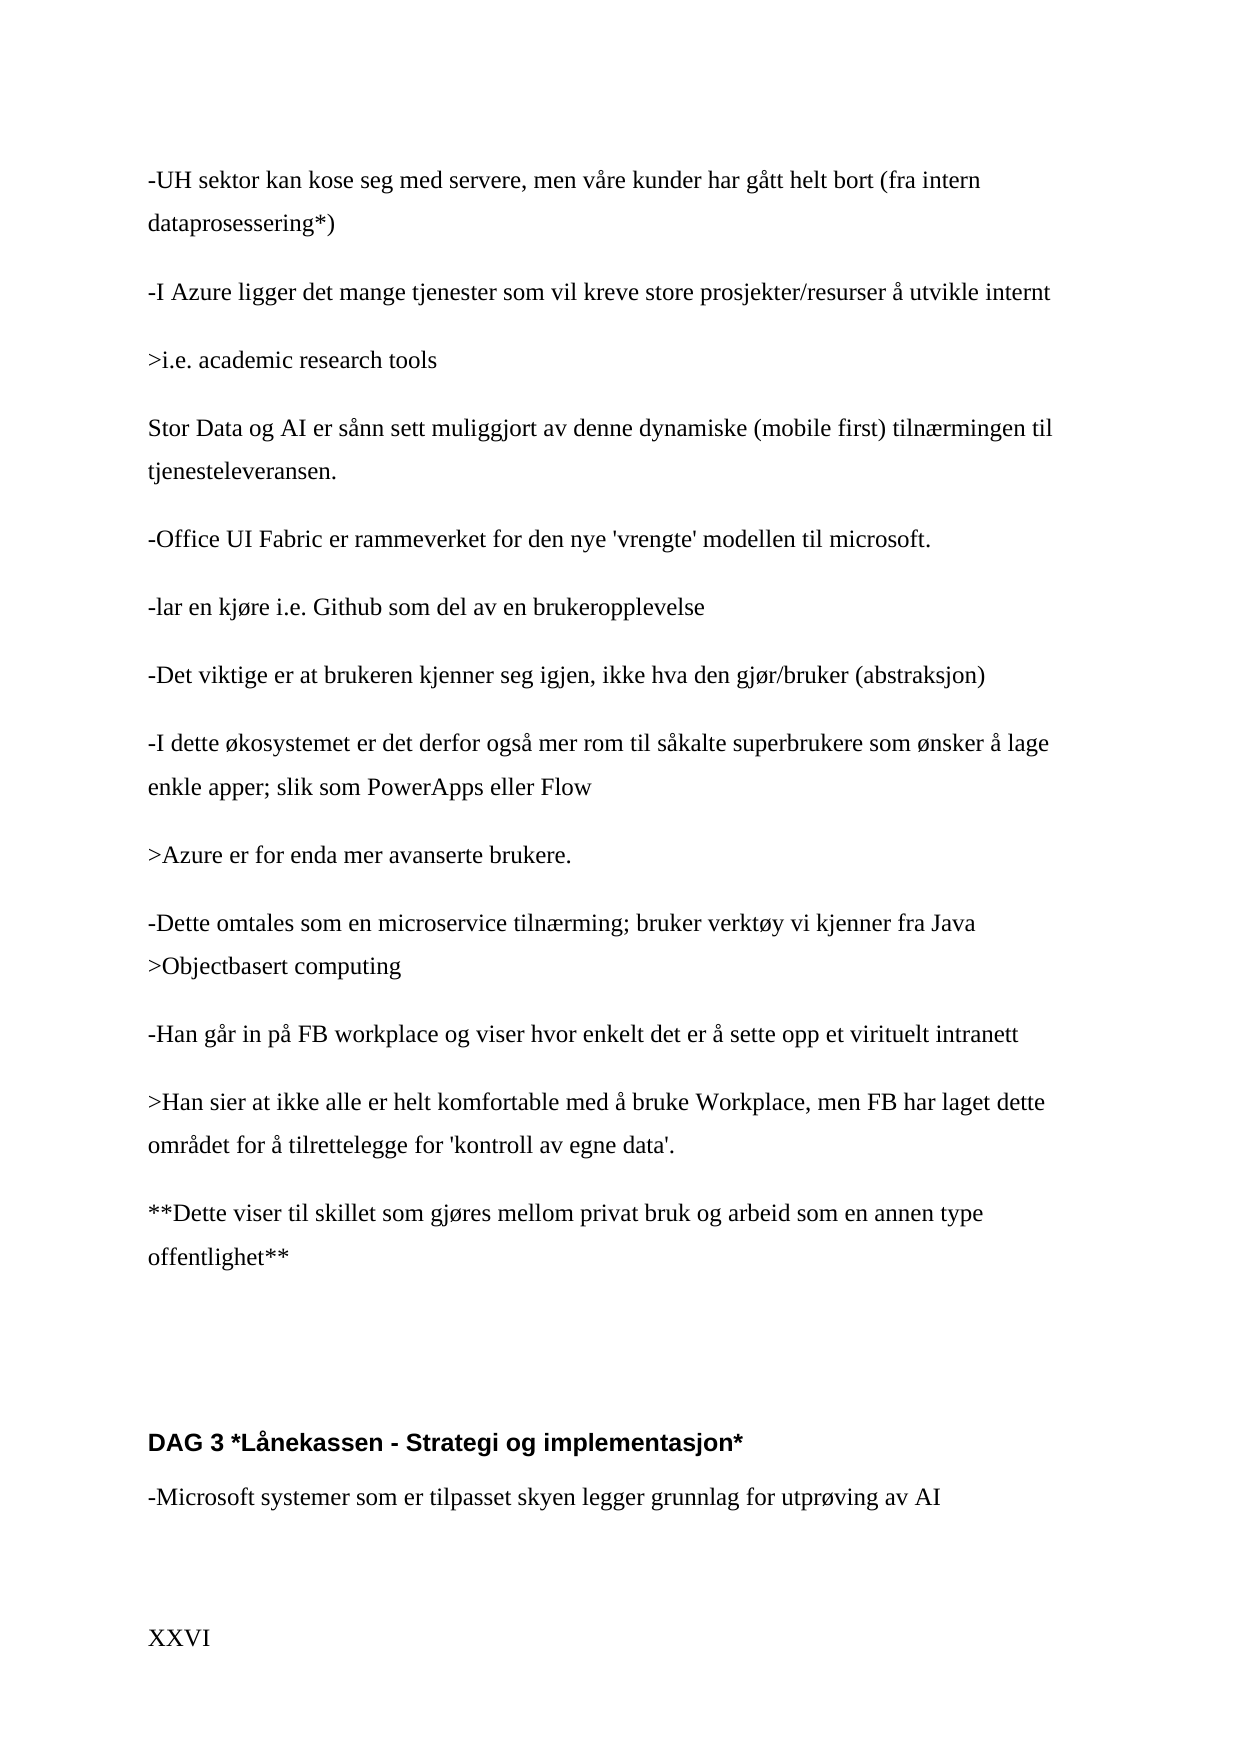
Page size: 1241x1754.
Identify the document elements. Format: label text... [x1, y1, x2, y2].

text -Office UI Fabric er rammeverket for den nye 'vrengte' modellen til microsoft. [148, 524, 1092, 553]
text -Dette omtales som en microservice tilnærming; bruker verktøy vi kjenner fra Java >Objectbasert computing [148, 908, 1092, 980]
text -I dette økosystemet er det derfor også mer rom til såkalte superbrukere som ønsker å lage enkle apper; slik som PowerApps eller Flow [148, 728, 1092, 800]
text >Han sier at ikke alle er helt komfortable med å bruke Workplace, men FB har laget dette området for å tilrettelegge for 'kontroll av egne data'. [148, 1087, 1092, 1159]
text -Han går in på FB workplace og viser hvor enkelt det er å sette opp et virituelt intranett [148, 1019, 1092, 1048]
text DAG 3 *Lånekassen - Strategi og implementasjon* [148, 1428, 1092, 1457]
text >i.e. academic research tools [148, 345, 1092, 373]
text -lar en kjøre i.e. Github som del av en brukeropplevelse [148, 592, 1092, 621]
text -I Azure ligger det mange tjenester som vil kreve store prosjekter/resurser å utvikle internt [148, 277, 1092, 305]
text >Azure er for enda mer avanserte brukere. [148, 840, 1092, 868]
text **Dette viser til skillet som gjøres mellom privat bruk og arbeid som en annen type offentlighet** [148, 1198, 1092, 1270]
text -UH sektor kan kose seg med servere, men våre kunder har gått helt bort (fra intern dataprosessering*) [148, 165, 1092, 237]
text -Microsoft systemer som er tilpasset skyen legger grunnlag for utprøving av AI [148, 1482, 1092, 1511]
text -Det viktige er at brukeren kjenner seg igjen, ikke hva den gjør/bruker (abstraksjon) [148, 660, 1092, 689]
text Stor Data og AI er sånn sett muliggjort av denne dynamiske (mobile first) tilnærmingen til tjenesteleveransen. [148, 413, 1092, 485]
